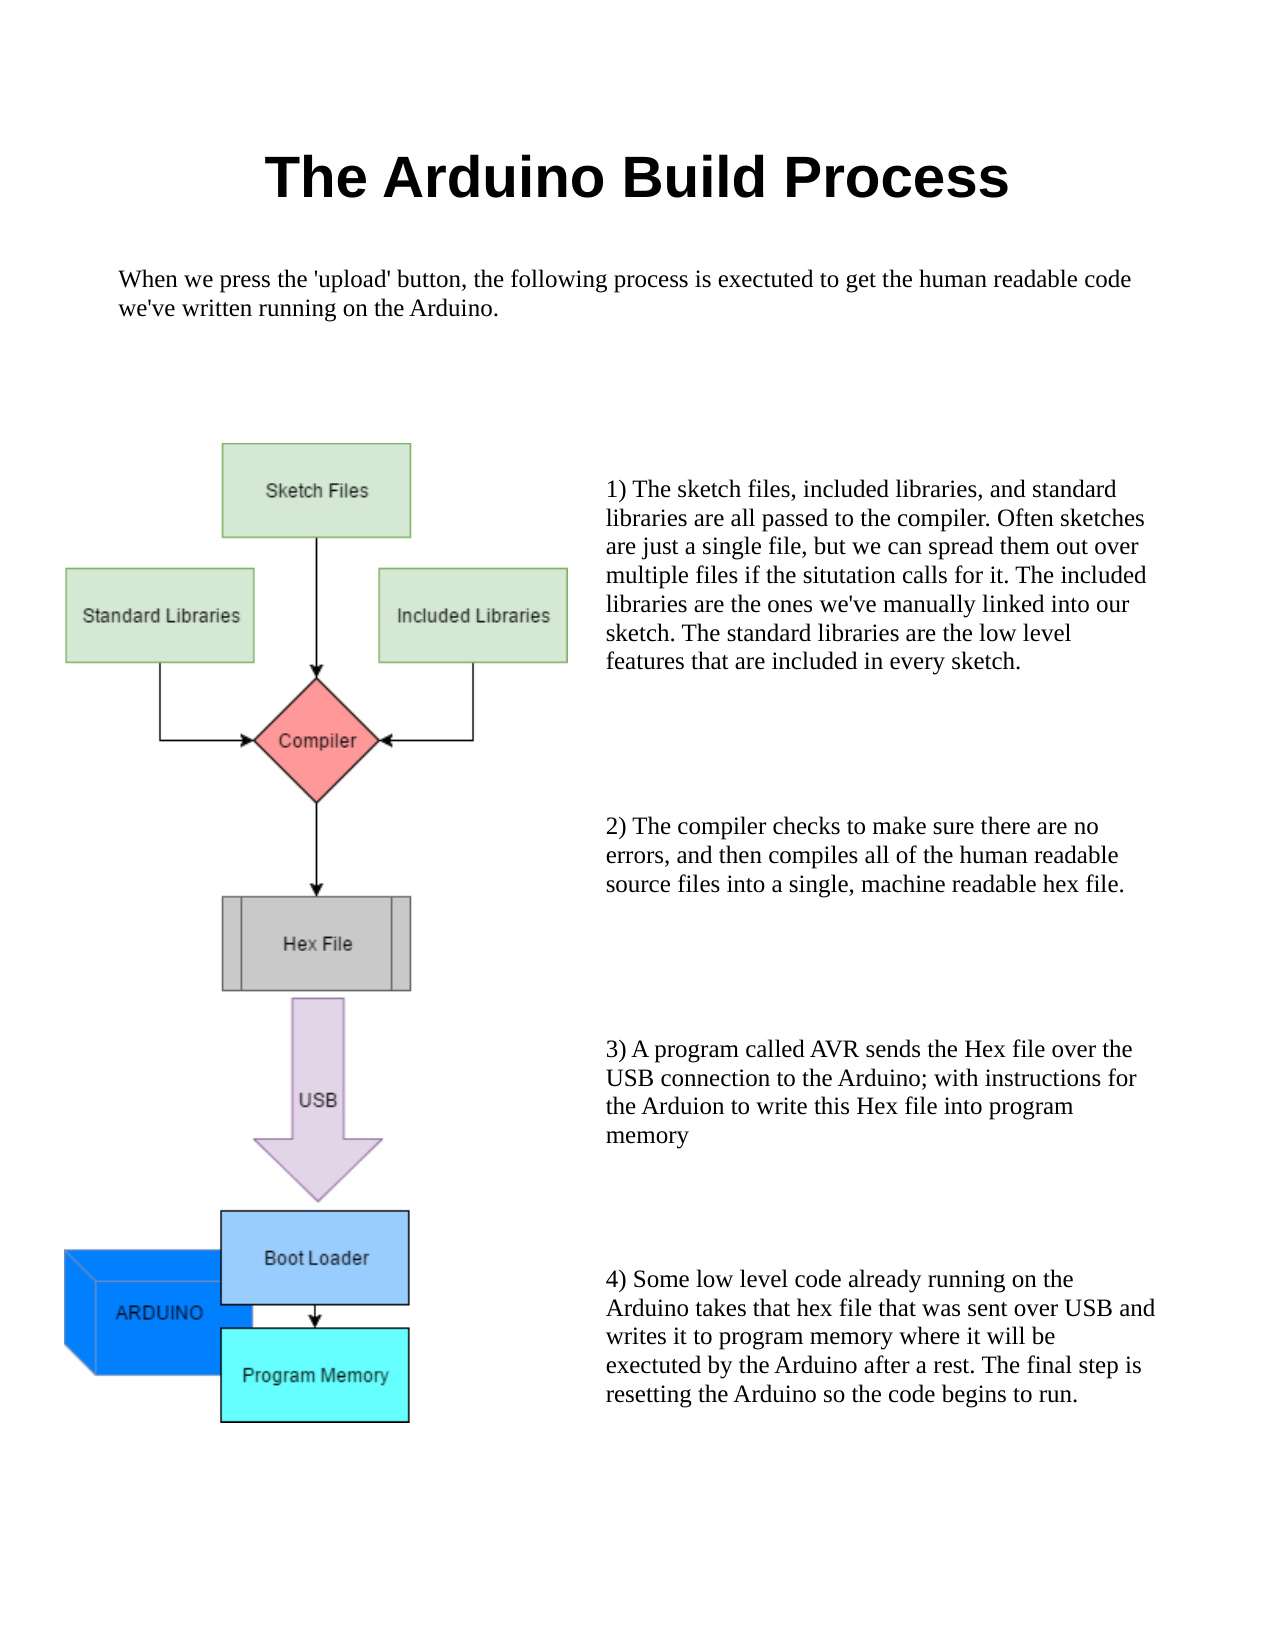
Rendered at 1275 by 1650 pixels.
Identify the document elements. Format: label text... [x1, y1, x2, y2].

text 1) The sketch files, included libraries, and standard libraries are all passed to the compiler. Often sketches are just a single file, but we can spread them out over multiple files if the situtation calls for it. The included libraries are the ones we've manually linked into our sketch. The standard libraries are the low level features that are included in every sketch. [568, 474, 1157, 675]
text 2) The compiler checks to make sure there are no errors, and then compiles all of the human readable source files into a single, machine readable hex file. [568, 811, 1157, 898]
title The Arduino Build Process [118, 143, 1157, 210]
text When we press the 'upload' button, the following process is exectuted to get the human readable code we've written running on the Arduino. [118, 264, 1157, 379]
text 3) A program called AVR sends the Hex file over the USB connection to the Arduino; with instructions for the Arduion to write this Hex file into program memory 4) Some low level code already running on the Arduino takes that hex file that was sent over USB and writes it to program memory where it will be exectuted by the Arduino after a rest. The final step is resetting the Arduino so the code begins to run. [568, 1034, 1157, 1408]
